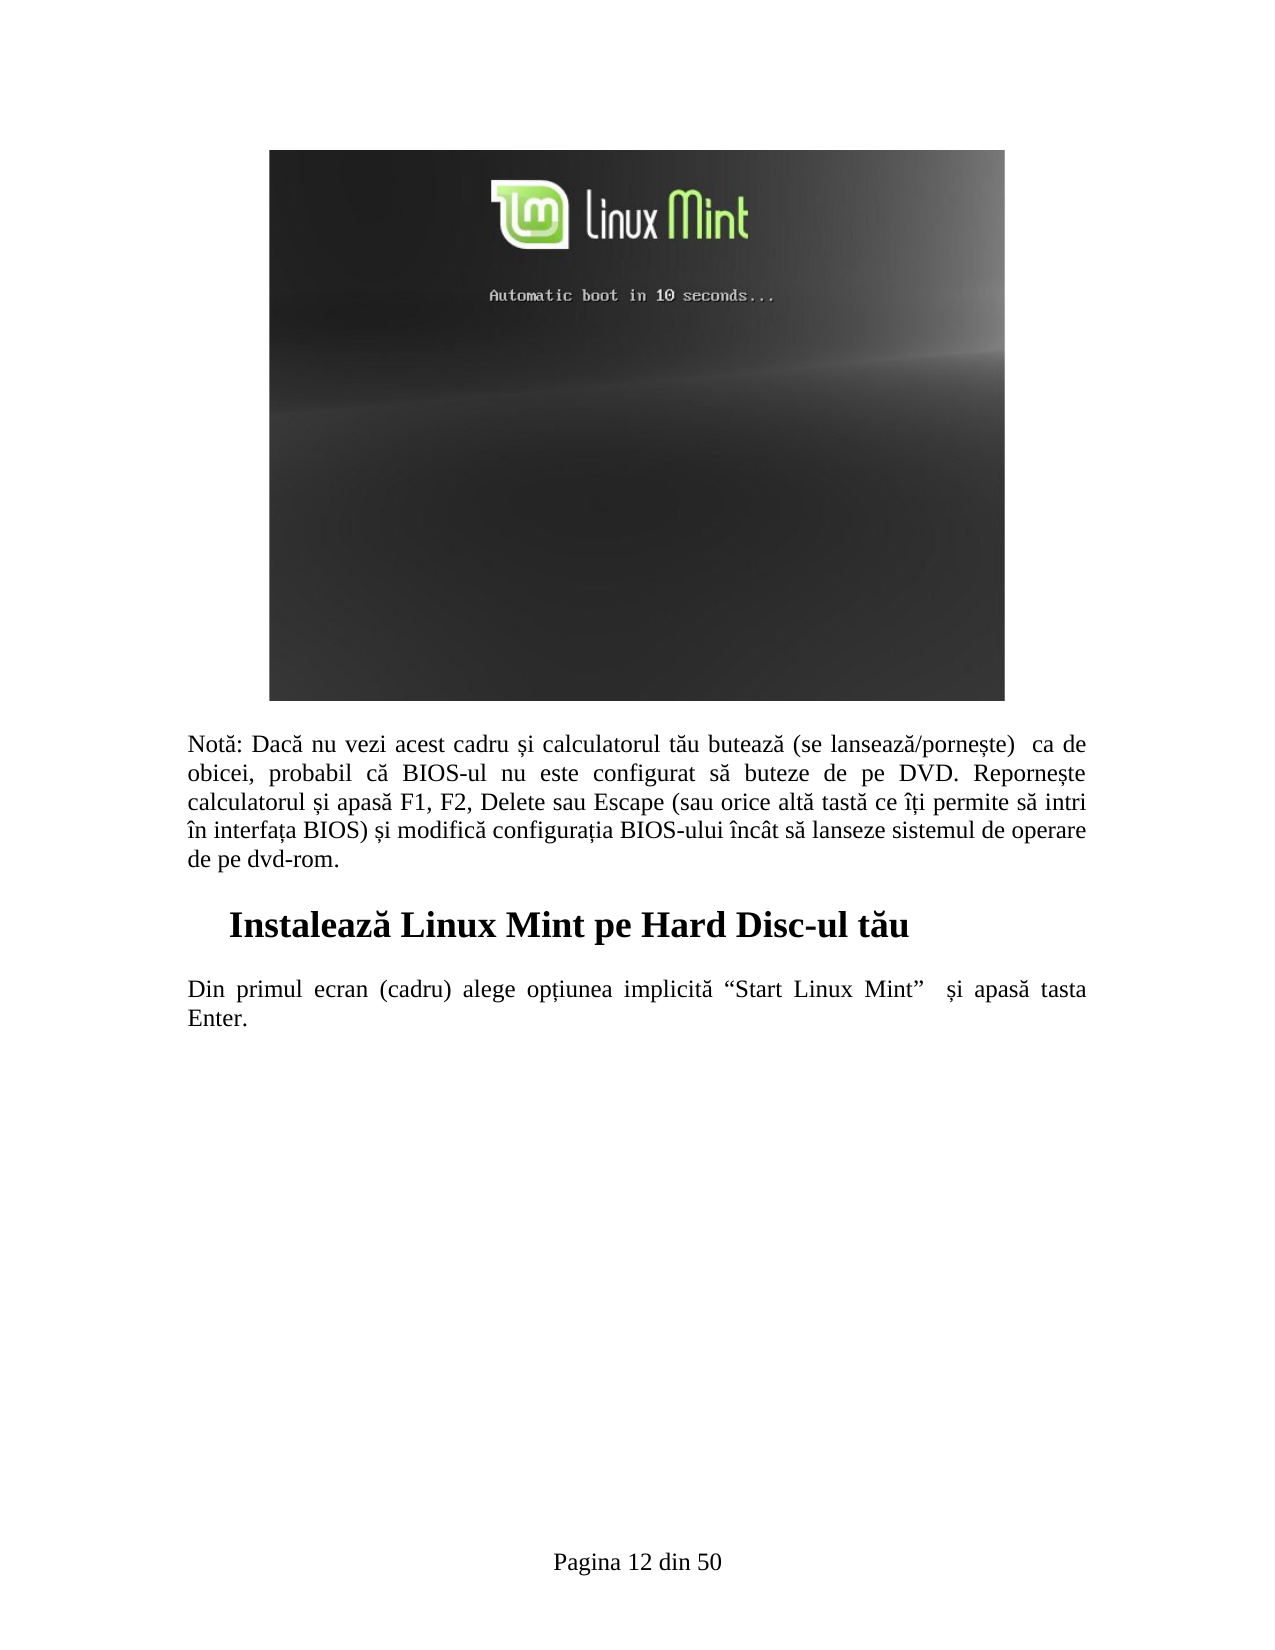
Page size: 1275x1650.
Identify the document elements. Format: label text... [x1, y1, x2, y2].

subtitle Instalează Linux Mint pe Hard Disc-ul tău [187, 902, 1087, 945]
picture [269, 150, 1006, 701]
